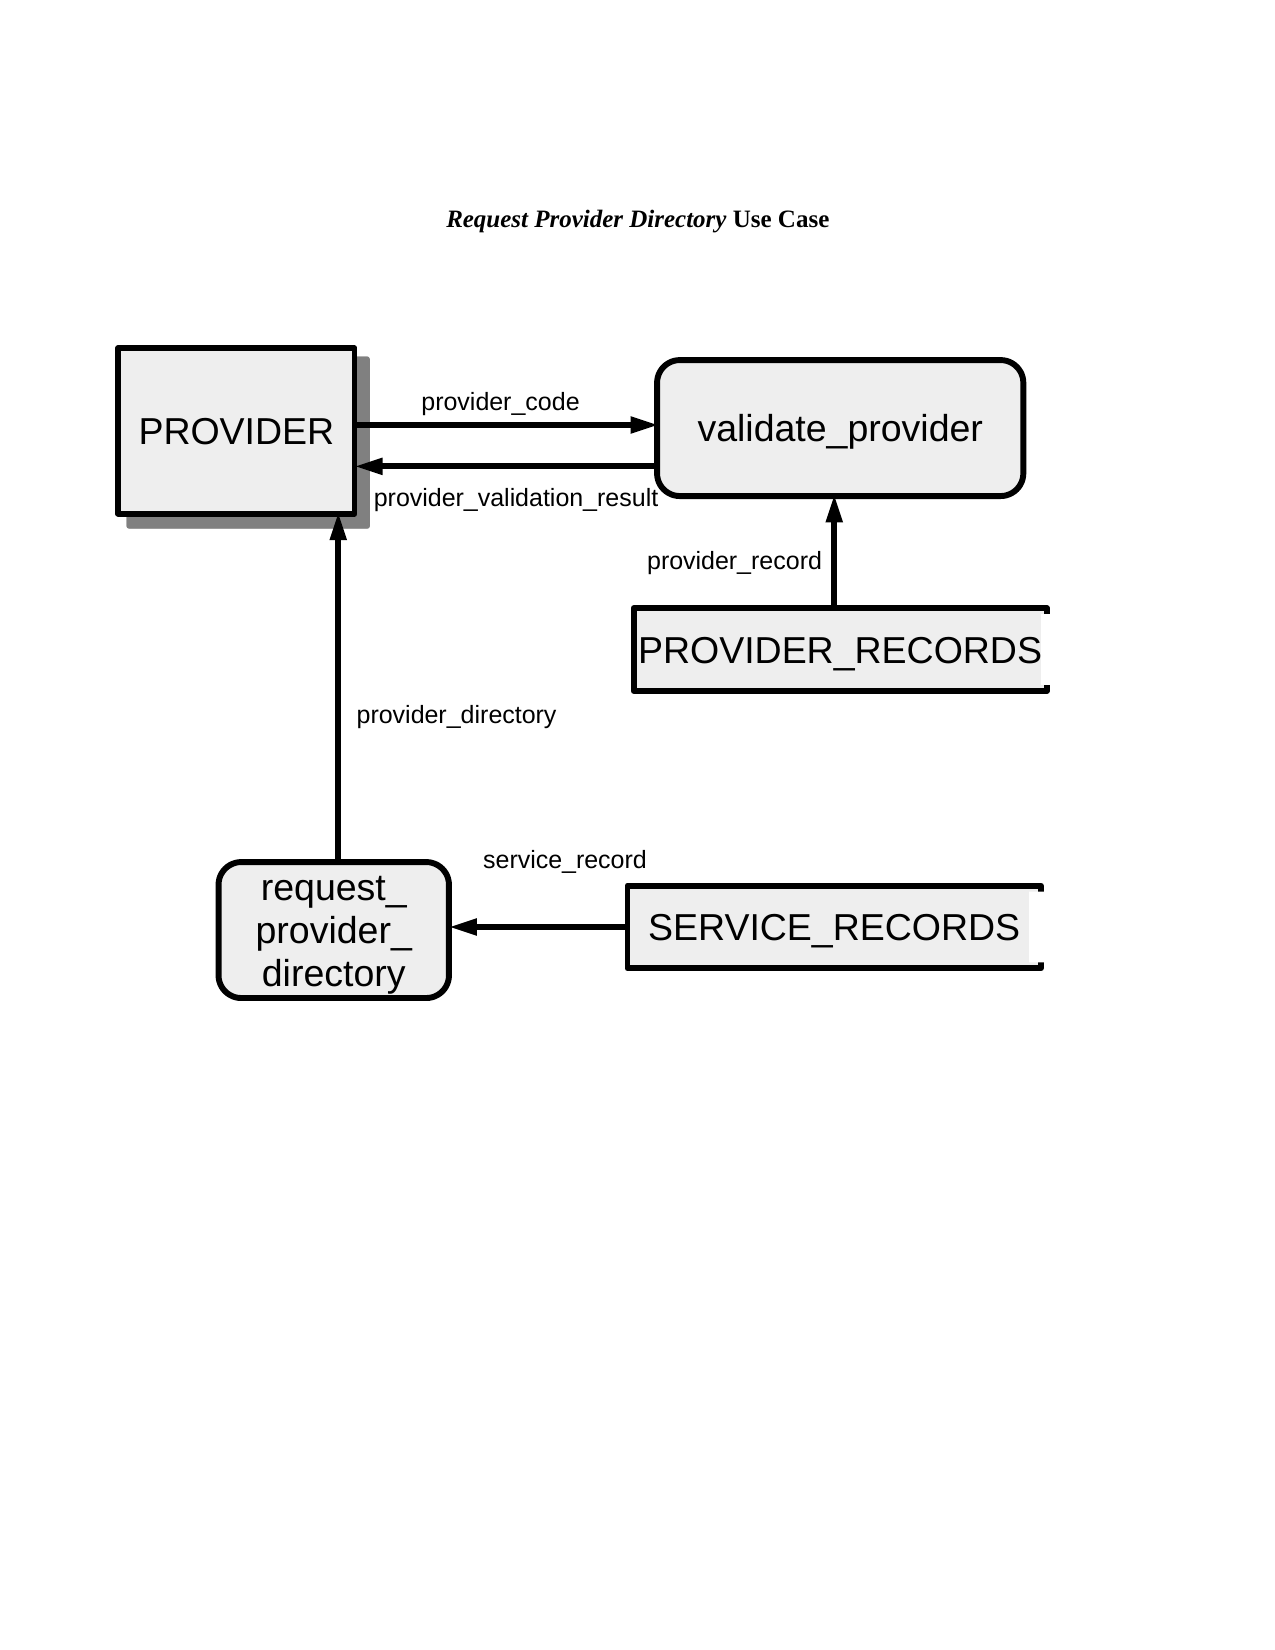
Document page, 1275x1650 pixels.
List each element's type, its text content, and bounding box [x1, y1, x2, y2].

text Request Provider Directory Use Case [118, 204, 1157, 233]
